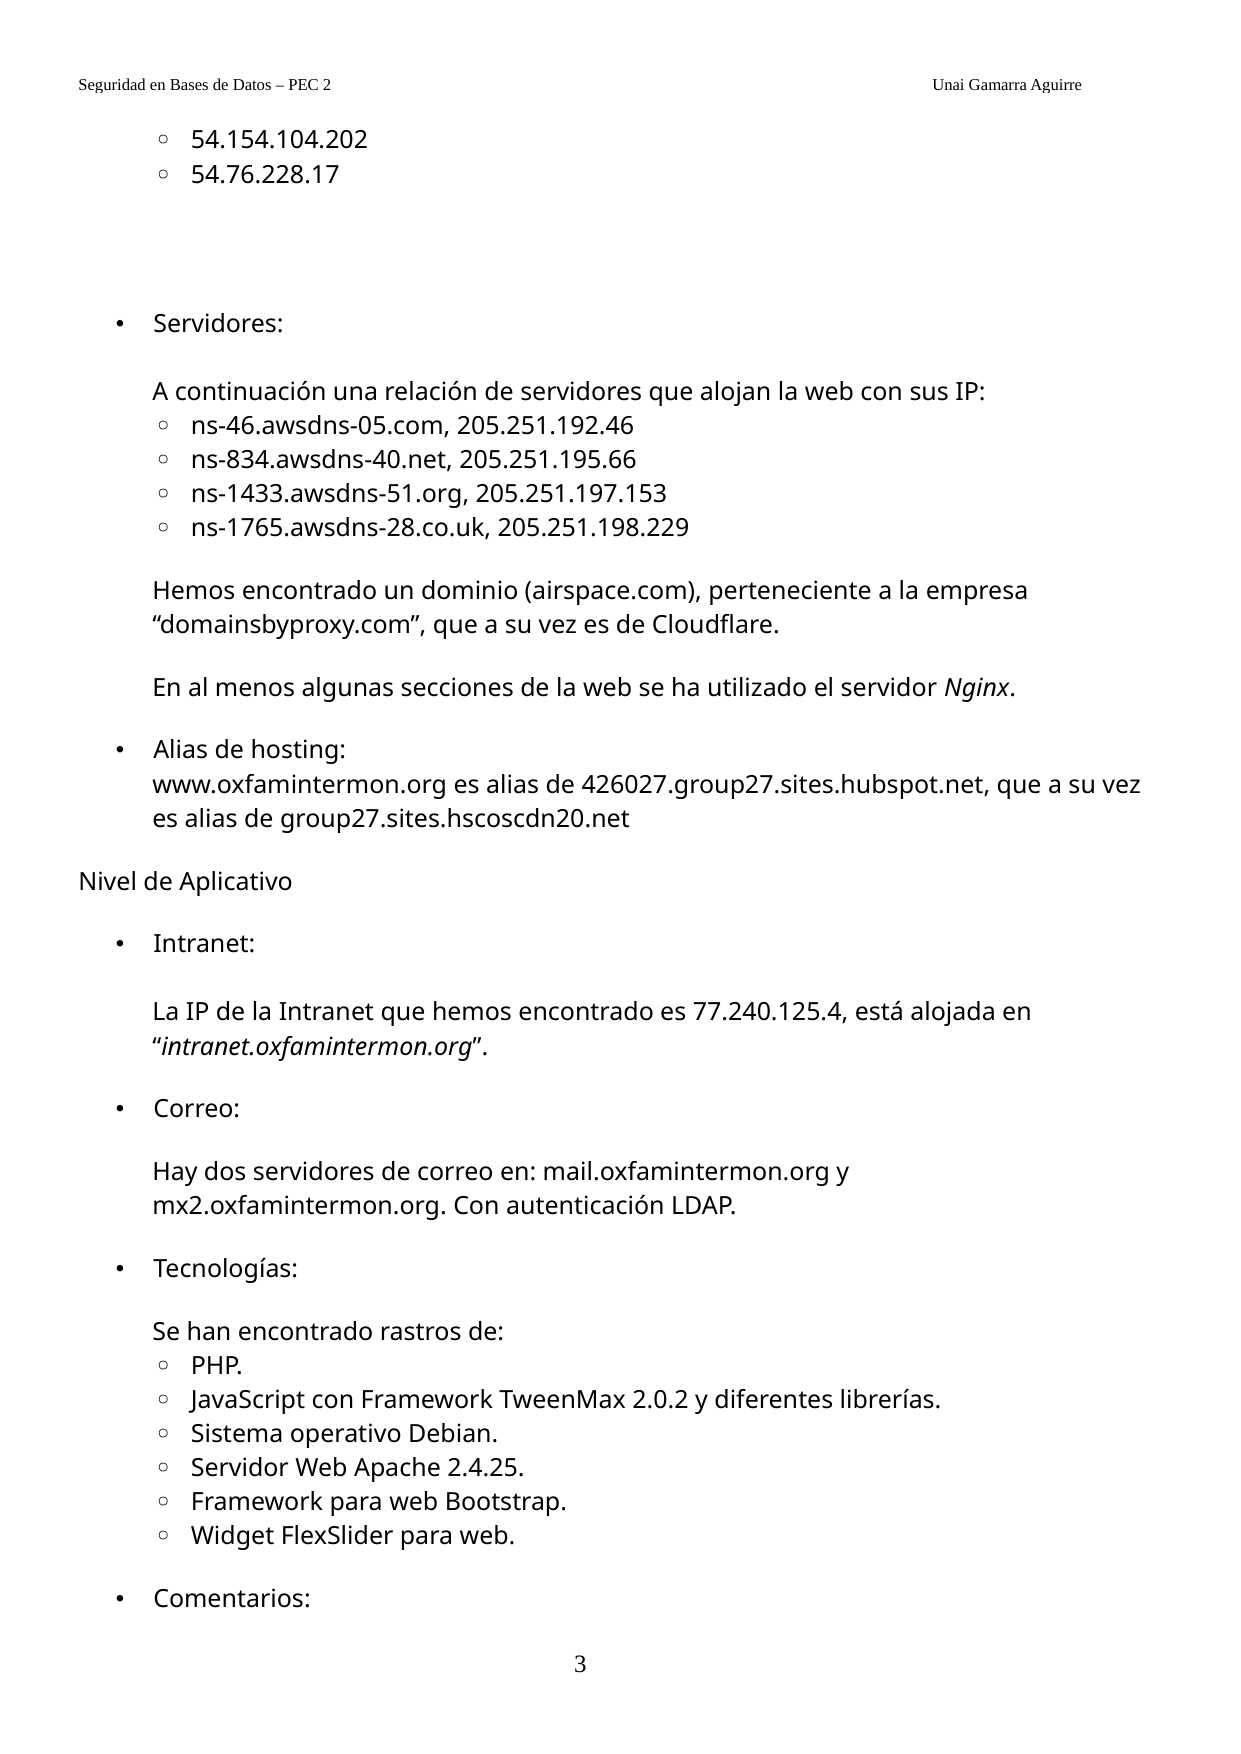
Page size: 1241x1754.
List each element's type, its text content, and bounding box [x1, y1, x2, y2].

list 54.154.104.202 [153, 122, 1165, 156]
text En al menos algunas secciones de la web se ha utilizado el servidor Nginx. [78, 669, 1165, 703]
text A continuación una relación de servidores que alojan la web con sus IP: [78, 373, 1165, 407]
list Framework para web Bootstrap. [153, 1484, 1165, 1518]
text Hemos encontrado un dominio (airspace.com), perteneciente a la empresa “domainsbyproxy.com”, que a su vez es de Cloudflare. [78, 572, 1165, 641]
list ns-1765.awsdns-28.co.uk, 205.251.198.229 [153, 510, 1165, 544]
list Servidor Web Apache 2.4.25. [153, 1450, 1165, 1484]
list ns-1433.awsdns-51.org, 205.251.197.153 [153, 476, 1165, 510]
text www.oxfamintermon.org es alias de 426027.group27.sites.hubspot.net, que a su vez es alias de group27.sites.hscoscdn20.net [152, 766, 1165, 834]
text Nivel de Aplicativo [78, 863, 1165, 897]
text La IP de la Intranet que hemos encontrado es 77.240.125.4, está alojada en “intranet.oxfamintermon.org”. [78, 994, 1165, 1062]
list JavaScript con Framework TweenMax 2.0.2 y diferentes librerías. [153, 1382, 1165, 1416]
list 54.76.228.17 [153, 156, 1165, 190]
list Servidores: [116, 305, 1165, 339]
list Intranet: [116, 926, 1165, 960]
list Comentarios: [116, 1581, 1165, 1615]
text Hay dos servidores de correo en: mail.oxfamintermon.org y mx2.oxfamintermon.org. Con autenticación LDAP. [78, 1154, 1165, 1222]
list PHP. [153, 1347, 1165, 1382]
list Tecnologías: [116, 1251, 1165, 1285]
list Correo: [116, 1091, 1165, 1125]
list ns-834.awsdns-40.net, 205.251.195.66 [153, 442, 1165, 476]
list Widget FlexSlider para web. [153, 1518, 1165, 1552]
list Sistema operativo Debian. [153, 1416, 1165, 1450]
text Se han encontrado rastros de: [78, 1313, 1165, 1347]
list Alias de hosting: [116, 732, 1165, 766]
list ns-46.awsdns-05.com, 205.251.192.46 [153, 407, 1165, 442]
